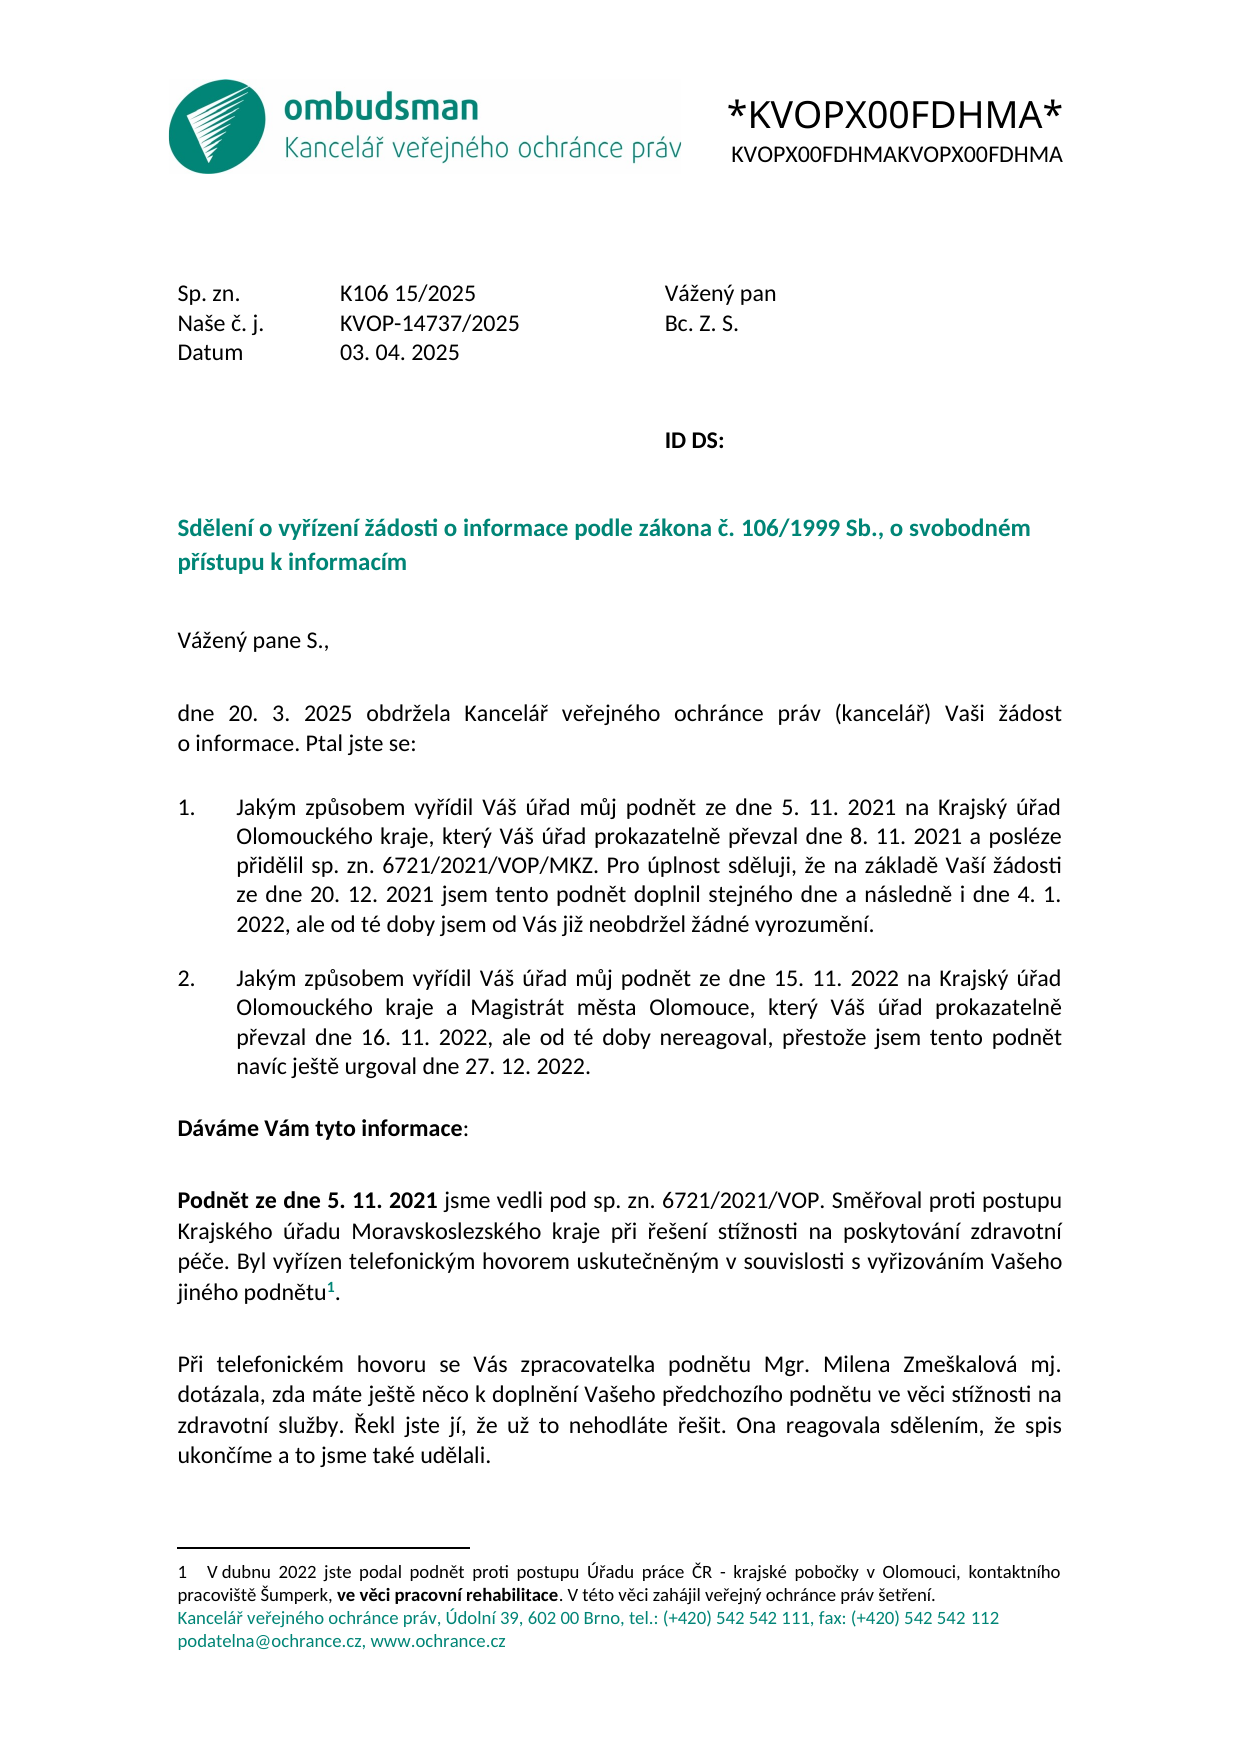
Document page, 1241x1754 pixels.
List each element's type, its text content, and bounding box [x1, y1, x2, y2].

text Při telefonickém hovoru se Vás zpracovatelka podnětu Mgr. Milena Zmeškalová mj. dotázala, zda máte ještě něco k doplnění Vašeho předchozího podnětu ve věci stížnosti na zdravotní služby. Řekl jste jí, že už to nehodláte řešit. Ona reagovala sdělením, že spis ukončíme a to jsme také udělali. [177, 1349, 1063, 1469]
list Jakým způsobem vyřídil Váš úřad můj podnět ze dne 15. 11. 2022 na Krajský úřad Olomouckého kraje a Magistrát města Olomouce, který Váš úřad prokazatelně převzal dne 16. 11. 2022, ale od té doby nereagoval, přestože jsem tento podnět navíc ještě urgoval dne 27. 12. 2022. [177, 963, 1063, 1080]
subtitle Sdělení o vyřízení žádosti o informace podle zákona č. 106/1999 Sb., o svobodném přístupu k informacím [177, 513, 1063, 577]
text V dubnu 2022 jste podal podnět proti postupu Úřadu práce ČR - krajské pobočky v Olomouci, kontaktního pracoviště Šumperk, ve věci pracovní rehabilitace. V této věci zahájil veřejný ochránce práv šetření. [177, 1560, 1063, 1606]
text Dáváme Vám tyto informace: [177, 1113, 1063, 1143]
text Vážený pane S., [177, 626, 1063, 655]
table_header Sp. zn. Naše č. j. Datum [177, 220, 340, 513]
text Podnět ze dne 5. 11. 2021 jsme vedli pod sp. zn. 6721/2021/VOP. Směřoval proti postupu Krajského úřadu Moravskoslezského kraje při řešení stížnosti na poskytování zdravotní péče. Byl vyřízen telefonickým hovorem uskutečněným v souvislosti s vyřizováním Vašeho jiného podnětu. [177, 1186, 1063, 1306]
text dne 20. 3. 2025 obdržela Kancelář veřejného ochránce práv (kancelář) Vaši žádost o informace. Ptal jste se: [177, 698, 1063, 757]
list Jakým způsobem vyřídil Váš úřad můj podnět ze dne 5. 11. 2021 na Krajský úřad Olomouckého kraje, který Váš úřad prokazatelně převzal dne 8. 11. 2021 a posléze přidělil sp. zn. 6721/2021/VOP/MKZ. Pro úplnost sděluji, že na základě Vaší žádosti ze dne 20. 12. 2021 jsem tento podnět doplnil stejného dne a následně i dne 4. 1. 2022, ale od té doby jsem od Vás již neobdržel žádné vyrozumění. [177, 792, 1063, 938]
table_header K106 15/2025 KVOP-14737/2025 03. 04. 2025 [340, 220, 664, 513]
table_header Vážený pan Bc. Z. S. ID DS: [665, 220, 1085, 513]
